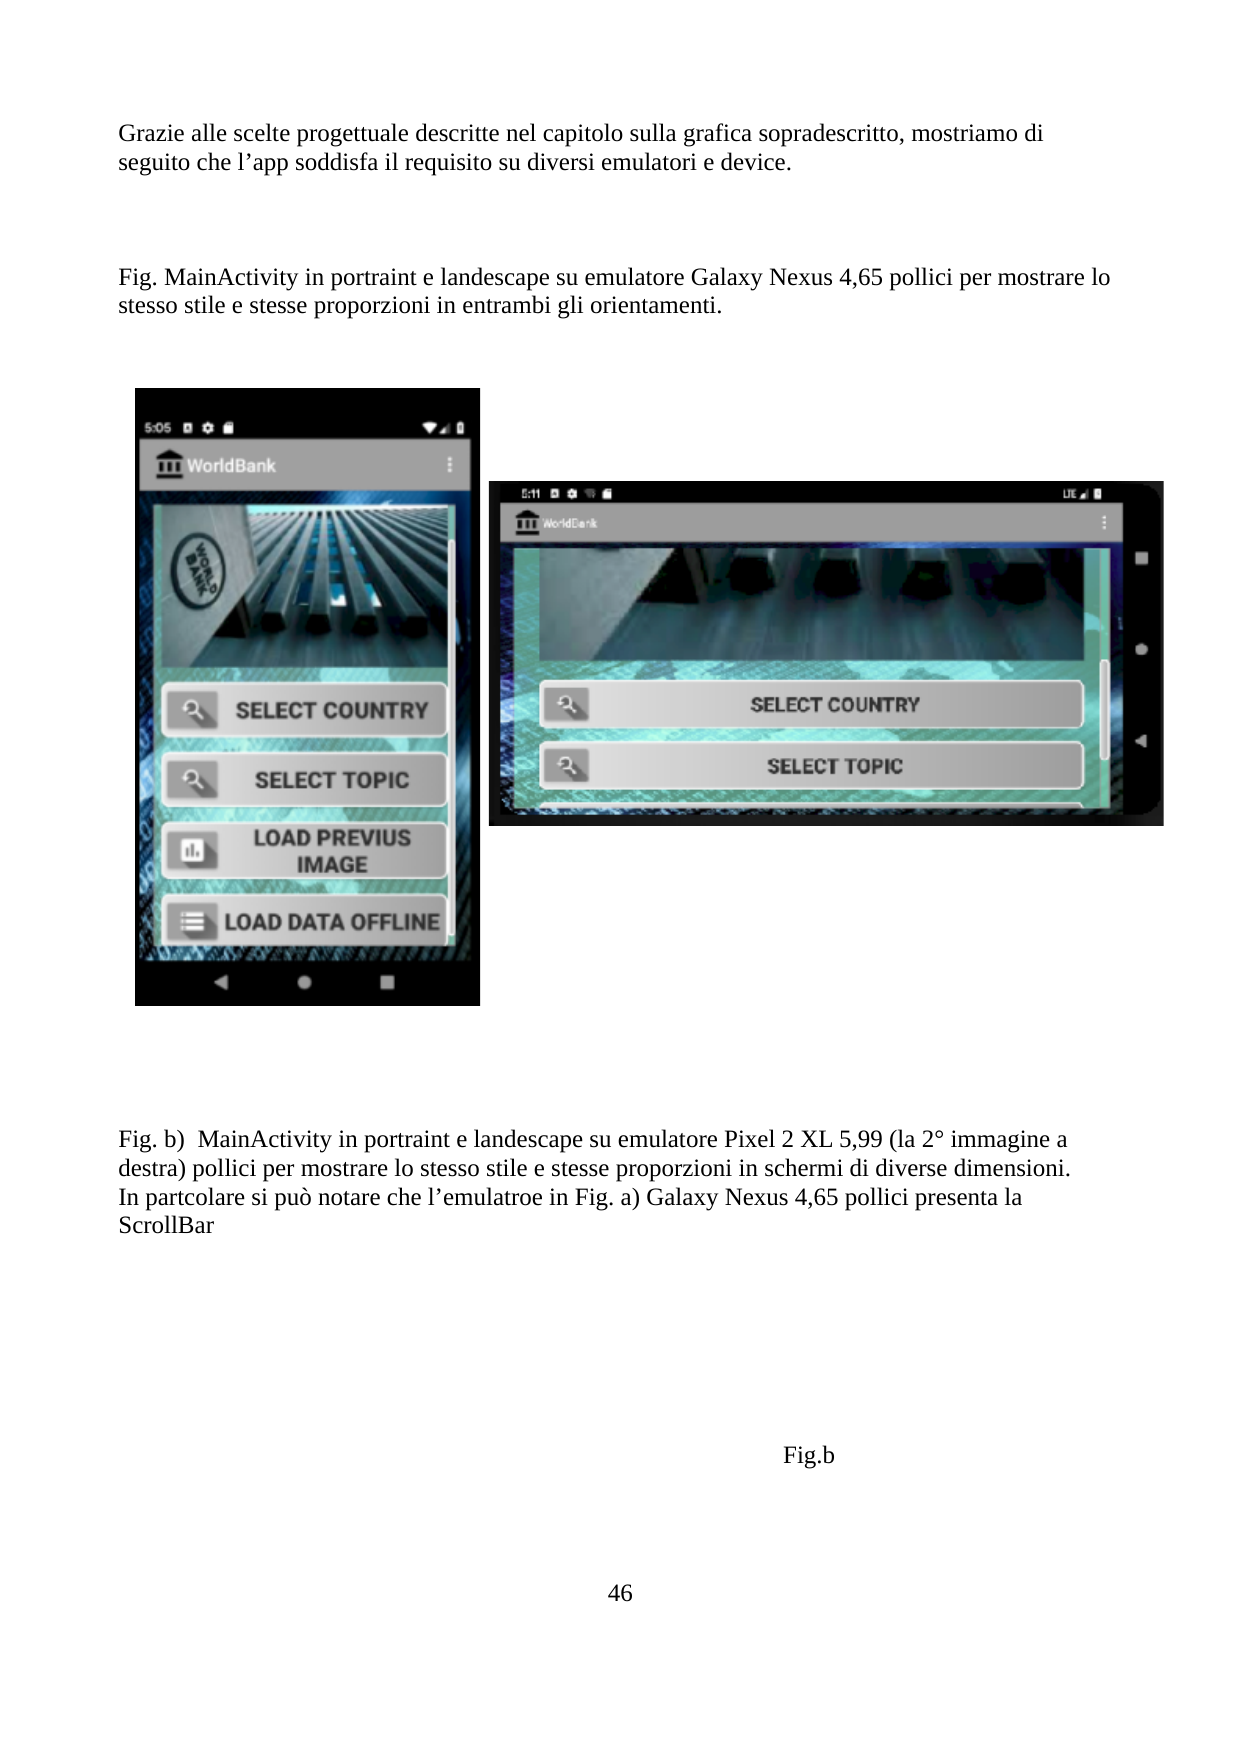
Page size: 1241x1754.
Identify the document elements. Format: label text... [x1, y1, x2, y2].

picture [488, 481, 1164, 826]
text Grazie alle scelte progettuale descritte nel capitolo sulla grafica sopradescritto, mostriamo di seguito che l’app soddisfa il requisito su diversi emulatori e device. [118, 118, 1122, 176]
text Fig. MainActivity in portraint e landescape su emulatore Galaxy Nexus 4,65 pollici per mostrare lo stesso stile e stesse proporzioni in entrambi gli orientamenti. [118, 262, 1122, 319]
text In partcolare si può notare che l’emulatroe in Fig. a) Galaxy Nexus 4,65 pollici presenta la ScrollBar [118, 1182, 1122, 1239]
picture [135, 388, 481, 1006]
text Fig.b [118, 1441, 1122, 1469]
text Fig. b) MainActivity in portraint e landescape su emulatore Pixel 2 XL 5,99 (la 2° immagine a destra) pollici per mostrare lo stesso stile e stesse proporzioni in schermi di diverse dimensioni. [118, 1124, 1122, 1182]
